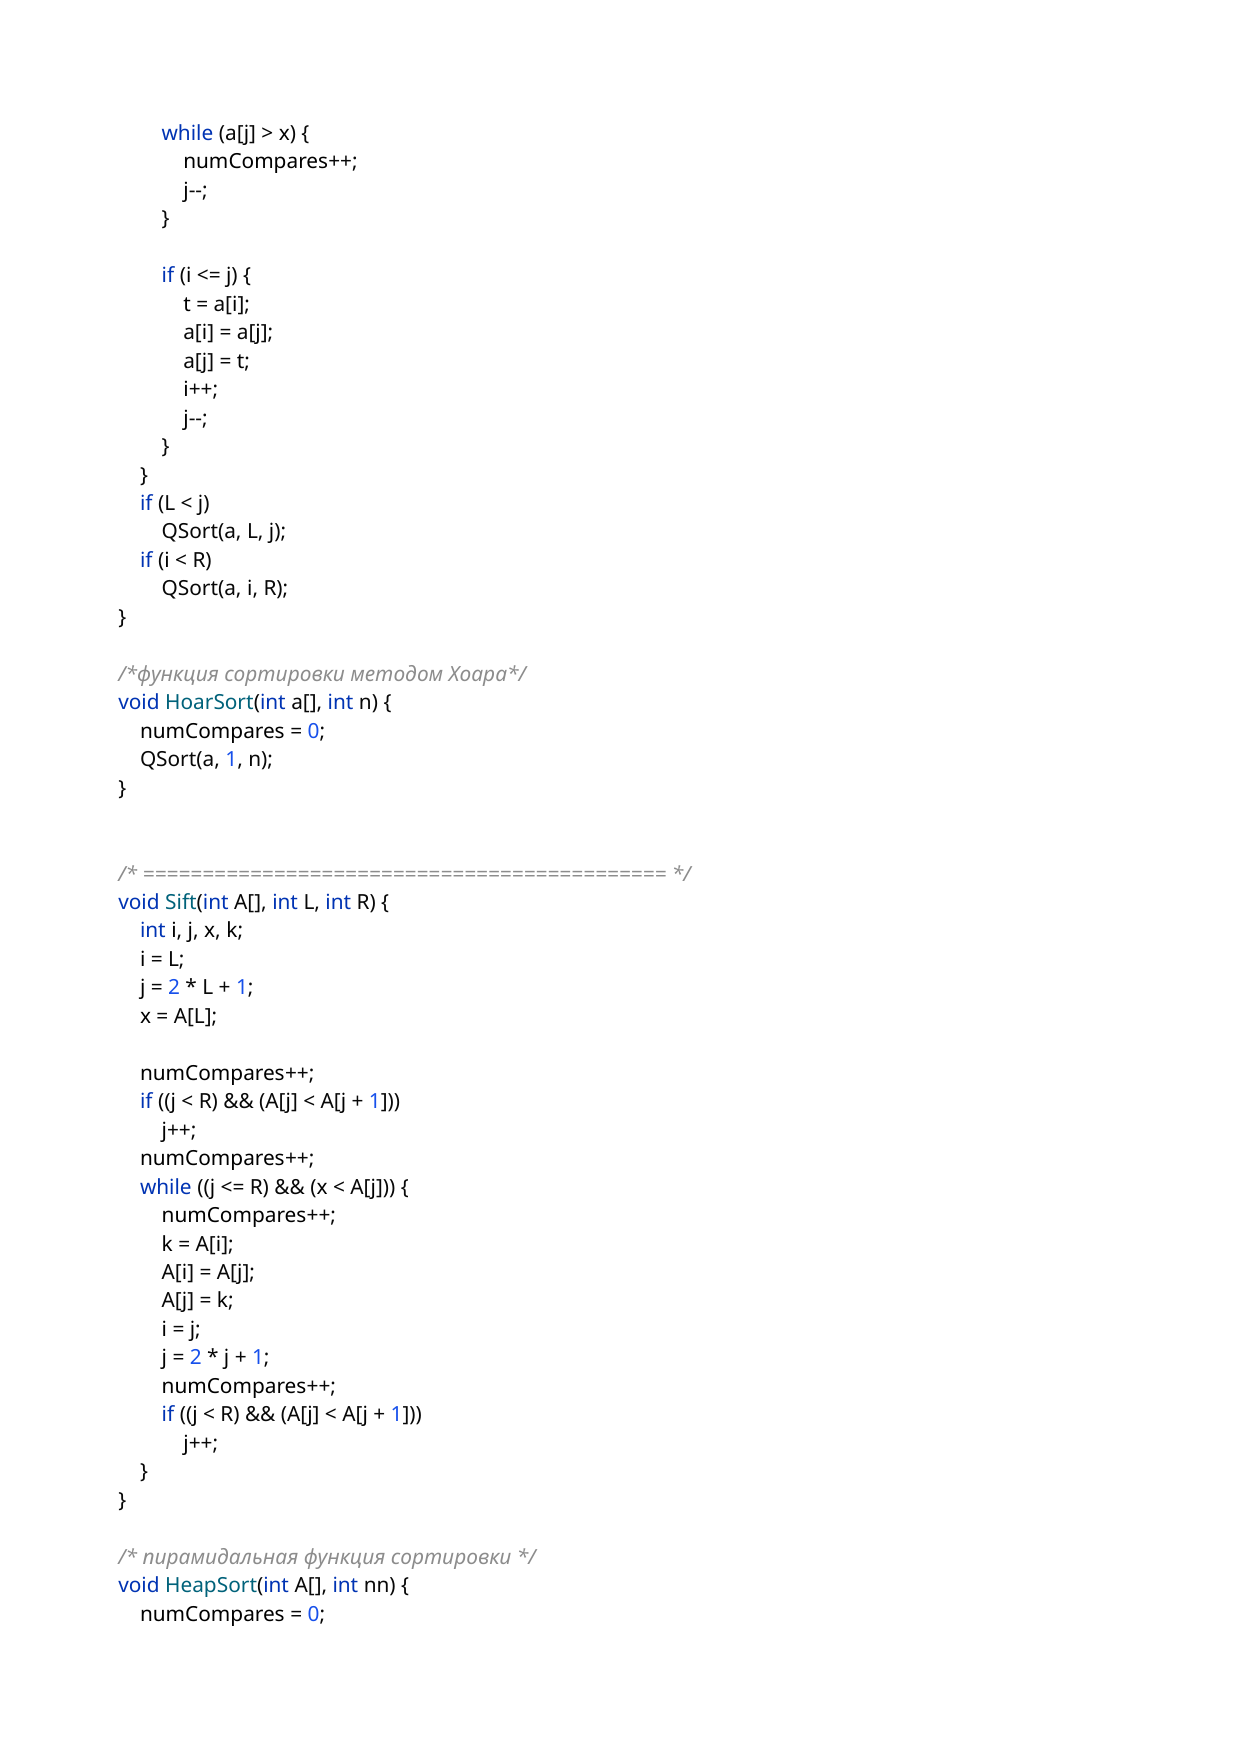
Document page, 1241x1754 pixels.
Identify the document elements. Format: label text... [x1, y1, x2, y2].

text while (a[j] > x) { numCompares++; j--; } if (i <= j) { t = a[i]; a[i] = a[j]; a[j] = t; i++; j--; } } if (L < j) QSort(a, L, j); if (i < R) QSort(a, i, R); } /*функция сортировки методом Хоара*/ void HoarSort(int a[], int n) { numCompares = 0; QSort(a, 1, n); } /* ============================================ */ void Sift(int A[], int L, int R) { int i, j, x, k; i = L; j = 2 * L + 1; x = A[L]; numCompares++; if ((j < R) && (A[j] < A[j + 1])) j++; numCompares++; while ((j <= R) && (x < A[j])) { numCompares++; k = A[i]; A[i] = A[j]; A[j] = k; i = j; j = 2 * j + 1; numCompares++; if ((j < R) && (A[j] < A[j + 1])) j++; } } /* пирамидальная функция сортировки */ void HeapSort(int A[], int nn) { numCompares = 0; [118, 118, 1017, 1627]
